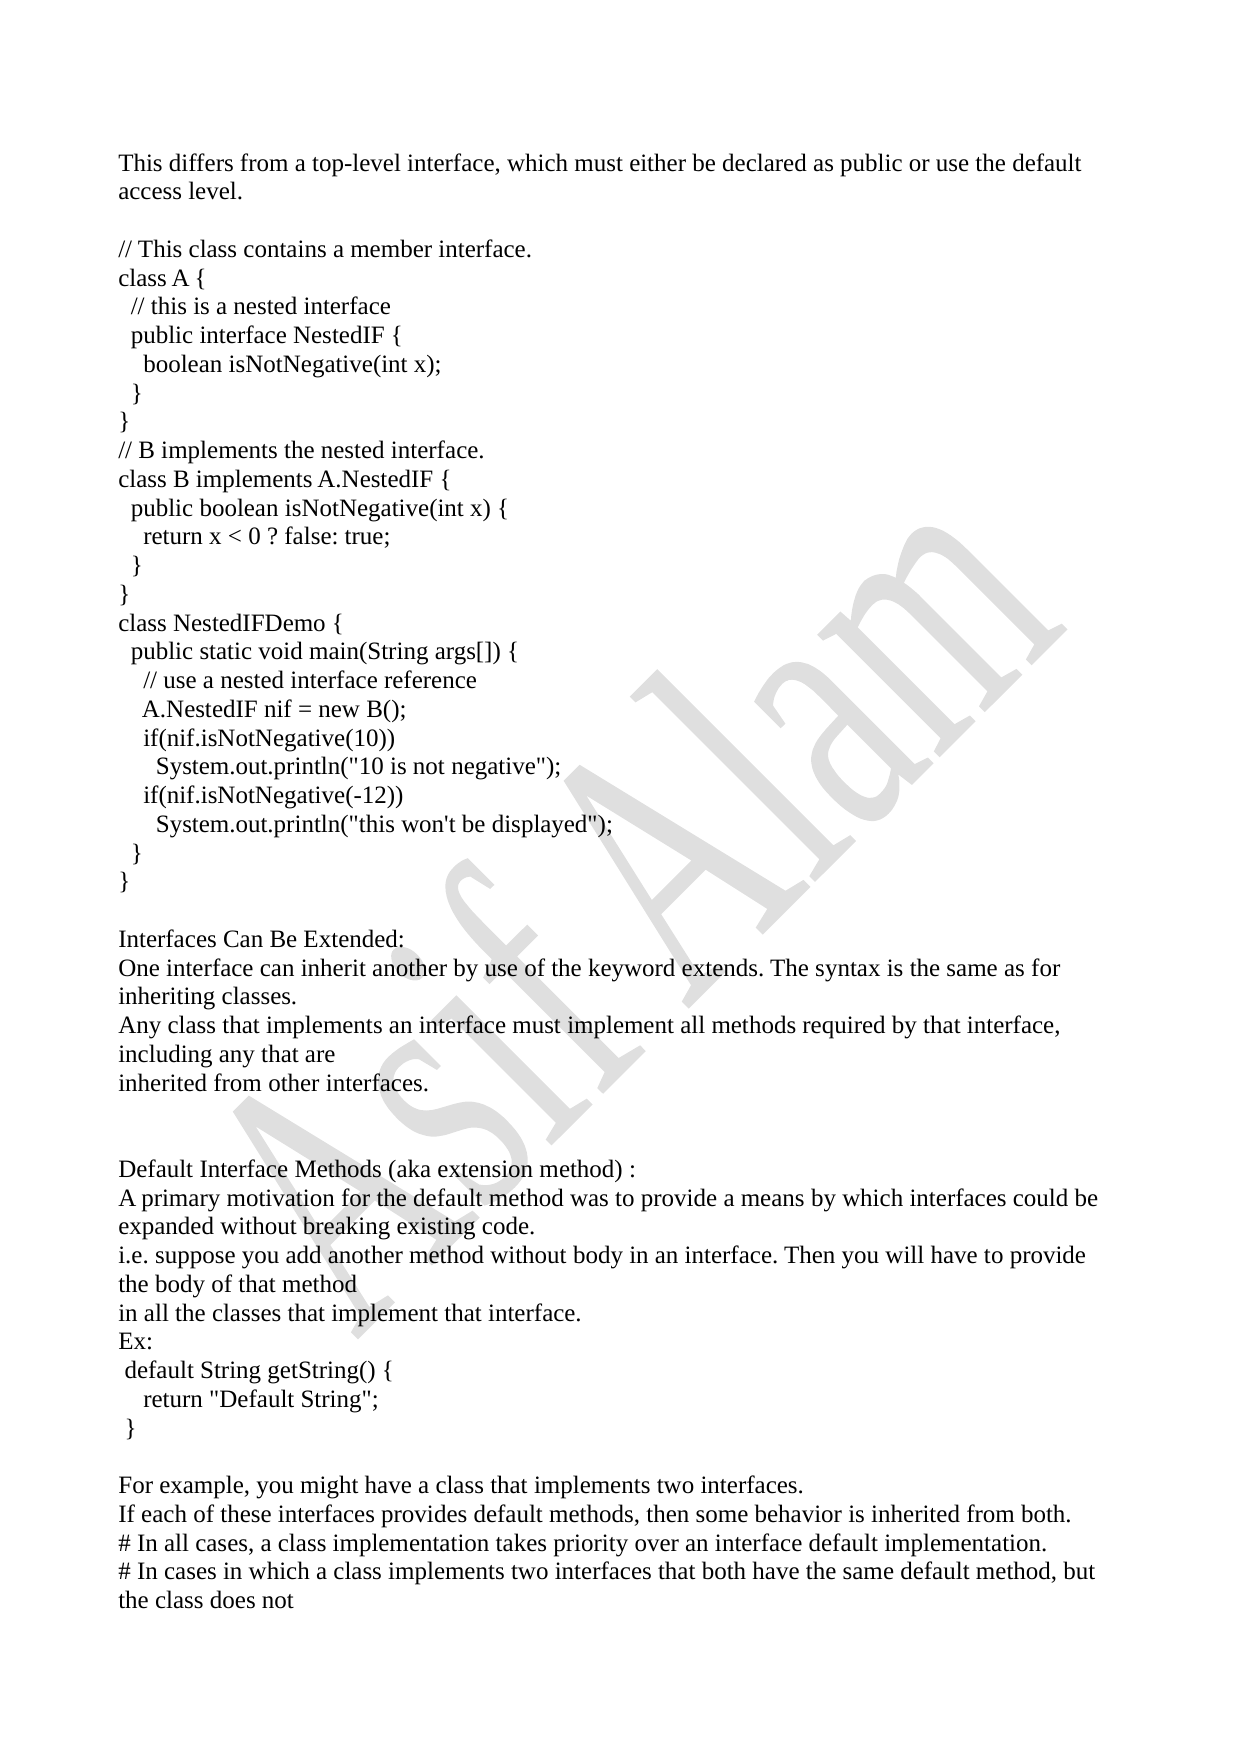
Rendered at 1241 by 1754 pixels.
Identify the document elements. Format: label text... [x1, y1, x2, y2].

text // this is a nested interface [118, 291, 1122, 320]
text A primary motivation for the default method was to provide a means by which interfaces could be expanded without breaking existing code. [394, 1183, 1122, 1240]
text class NestedIFDemo { [118, 608, 852, 636]
text A primary motivation for the default method was to provide a means by which interfaces could be expanded without breaking existing code. [118, 1183, 312, 1240]
text [907, 553, 967, 579]
text inherited from other interfaces. [394, 1068, 528, 1096]
text [607, 780, 768, 809]
text [897, 665, 987, 694]
text System.out.println("this won't be displayed"); [654, 809, 797, 838]
text System.out.println("this won't be displayed"); [799, 809, 1122, 838]
text A primary motivation for the default method was to provide a means by which interfaces could be expanded without breaking existing code. [337, 1202, 435, 1240]
text boolean isNotNegative(int x); [118, 349, 1122, 378]
text public boolean isNotNegative(int x) { [118, 493, 1122, 521]
text return x < 0 ? false: true; [118, 521, 1122, 550]
text Ex: [118, 1326, 1122, 1355]
text return "Default String"; [118, 1384, 1122, 1413]
text [632, 866, 684, 895]
text // B implements the nested interface. [118, 435, 1122, 464]
text Default Interface Methods (aka extension method) : [274, 1154, 345, 1183]
text [770, 780, 843, 809]
text } [118, 550, 901, 579]
text Default Interface Methods (aka extension method) : [118, 1154, 276, 1183]
text class A { [118, 263, 1122, 291]
text [459, 866, 634, 895]
text } [118, 406, 1122, 435]
text System.out.println("10 is not negative"); [118, 751, 739, 780]
text [774, 694, 837, 723]
text If each of these interfaces provides default methods, then some behavior is inherited from both. [118, 1499, 1122, 1528]
text [905, 579, 996, 608]
text [701, 838, 818, 866]
text if(nif.isNotNegative(-12)) [118, 780, 580, 809]
text [933, 608, 1024, 636]
text Any class that implements an interface must implement all methods required by that interface, including any that are [572, 1010, 1122, 1068]
text default String getString() { [118, 1355, 1122, 1384]
text One interface can inherit another by use of the keyword extends. The syntax is the same as for inheriting classes. [518, 953, 1122, 1010]
text [828, 838, 843, 844]
text [741, 751, 816, 780]
text // use a nested interface reference [118, 665, 782, 694]
text For example, you might have a class that implements two interfaces. [118, 1470, 1122, 1499]
text [903, 751, 1122, 780]
text [813, 665, 895, 694]
text [969, 550, 1122, 579]
text [829, 751, 890, 780]
text i.e. suppose you add another method without body in an interface. Then you will have to provide the body of that method [118, 1240, 348, 1298]
text [833, 838, 1122, 866]
text class B implements A.NestedIF { [118, 464, 1122, 493]
text Default Interface Methods (aka extension method) : [520, 1154, 1122, 1183]
text } [118, 838, 616, 866]
text [682, 871, 743, 895]
text Default Interface Methods (aka extension method) : [347, 1154, 511, 1183]
text [894, 780, 1122, 809]
text [522, 924, 670, 953]
text Interfaces Can Be Extended: [118, 924, 484, 953]
text public static void main(String args[]) { [118, 636, 866, 665]
text [859, 608, 931, 636]
text # In cases in which a class implements two interfaces that both have the same default method, but the class does not [118, 1556, 1122, 1614]
text [713, 723, 830, 751]
text in all the classes that implement that interface. [118, 1298, 359, 1326]
text One interface can inherit another by use of the keyword extends. The syntax is the same as for inheriting classes. [118, 953, 541, 1010]
text [998, 579, 1122, 608]
text } [118, 866, 453, 895]
text [871, 600, 902, 608]
text in all the classes that implement that interface. [373, 1298, 1122, 1326]
text [990, 665, 1122, 694]
text } [118, 1413, 1122, 1441]
text [684, 694, 774, 723]
text } [118, 579, 865, 608]
text [875, 723, 940, 751]
text [1027, 608, 1122, 636]
text A primary motivation for the default method was to provide a means by which interfaces could be expanded without breaking existing code. [292, 1183, 359, 1229]
text A.NestedIF nif = new B(); [118, 694, 682, 723]
text [846, 694, 924, 723]
text System.out.println("this won't be displayed"); [596, 809, 653, 838]
text [829, 726, 872, 751]
text [868, 636, 960, 665]
text inherited from other interfaces. [531, 1068, 1122, 1096]
text if(nif.isNotNegative(10)) [118, 723, 710, 751]
text [926, 694, 1122, 723]
text [844, 780, 887, 797]
text This differs from a top-level interface, which must either be declared as public or use the default access level. [118, 148, 1122, 205]
text [947, 723, 1122, 751]
text # In all cases, a class implementation takes priority over an interface default implementation. [118, 1528, 1122, 1556]
text i.e. suppose you add another method without body in an interface. Then you will have to provide the body of that method [331, 1240, 1122, 1298]
text // This class contains a member interface. [118, 234, 1122, 263]
text Any class that implements an interface must implement all methods required by that interface, including any that are [473, 1010, 599, 1068]
text [1033, 636, 1122, 665]
text [747, 866, 1122, 895]
text } [118, 378, 1122, 406]
text [486, 924, 526, 944]
text System.out.println("this won't be displayed"); [118, 809, 598, 838]
text inherited from other interfaces. [118, 1068, 380, 1096]
text [614, 838, 690, 866]
text public interface NestedIF { [118, 320, 1122, 349]
text [668, 924, 1122, 953]
text Any class that implements an interface must implement all methods required by that interface, including any that are [118, 1010, 500, 1068]
text [961, 636, 1033, 665]
